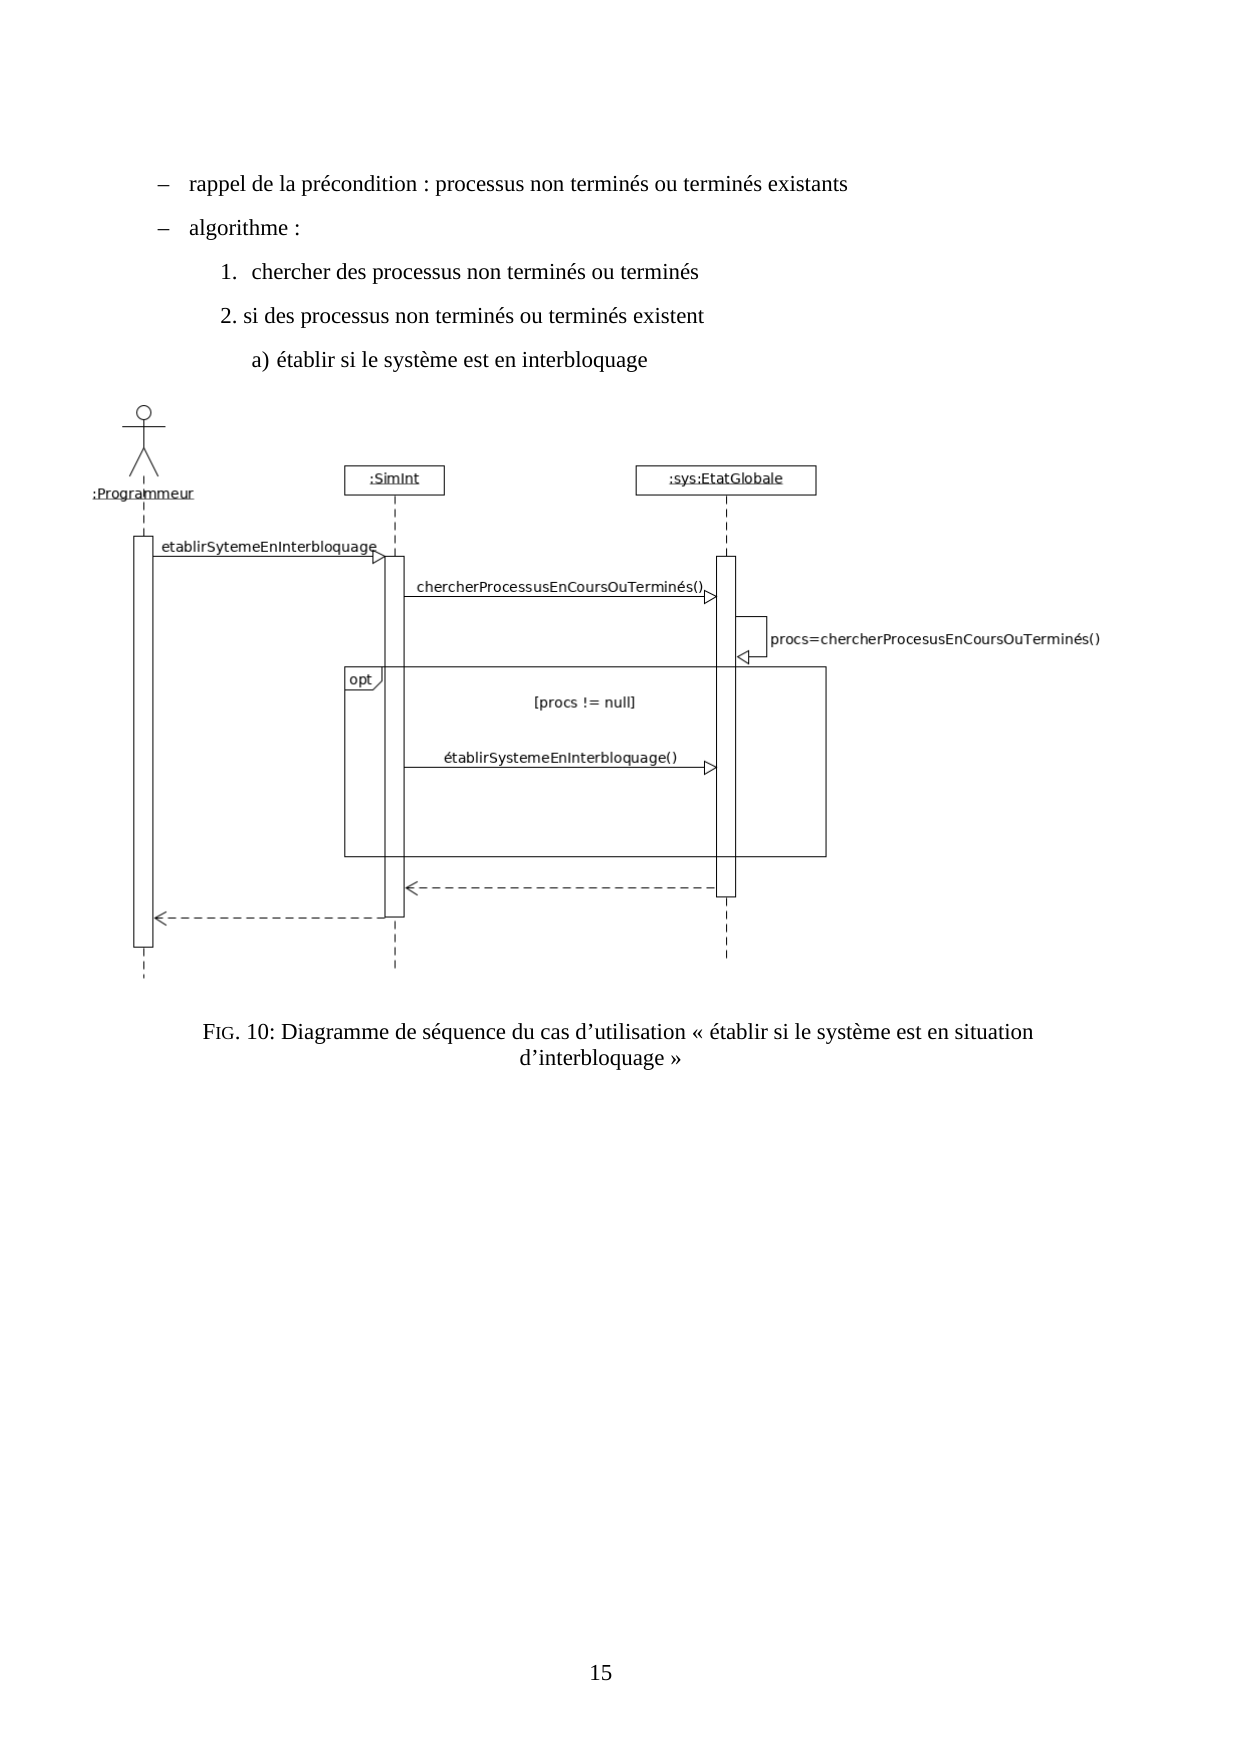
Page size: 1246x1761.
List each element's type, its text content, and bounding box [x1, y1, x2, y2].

text Fig. 10: Diagramme de séquence du cas d’utilisation « établir si le système est en situation d’interbloquage » [126, 1018, 1075, 1070]
list 1. chercher des processus non terminés ou terminés [220, 258, 1075, 285]
list – algorithme : [158, 214, 1075, 241]
list 2. si des processus non terminés ou terminés existent [220, 302, 1075, 329]
list – rappel de la précondition : processus non terminés ou terminés existants [158, 170, 1075, 197]
list a) établir si le système est en interbloquage [220, 347, 1075, 373]
picture [63, 385, 1138, 1018]
